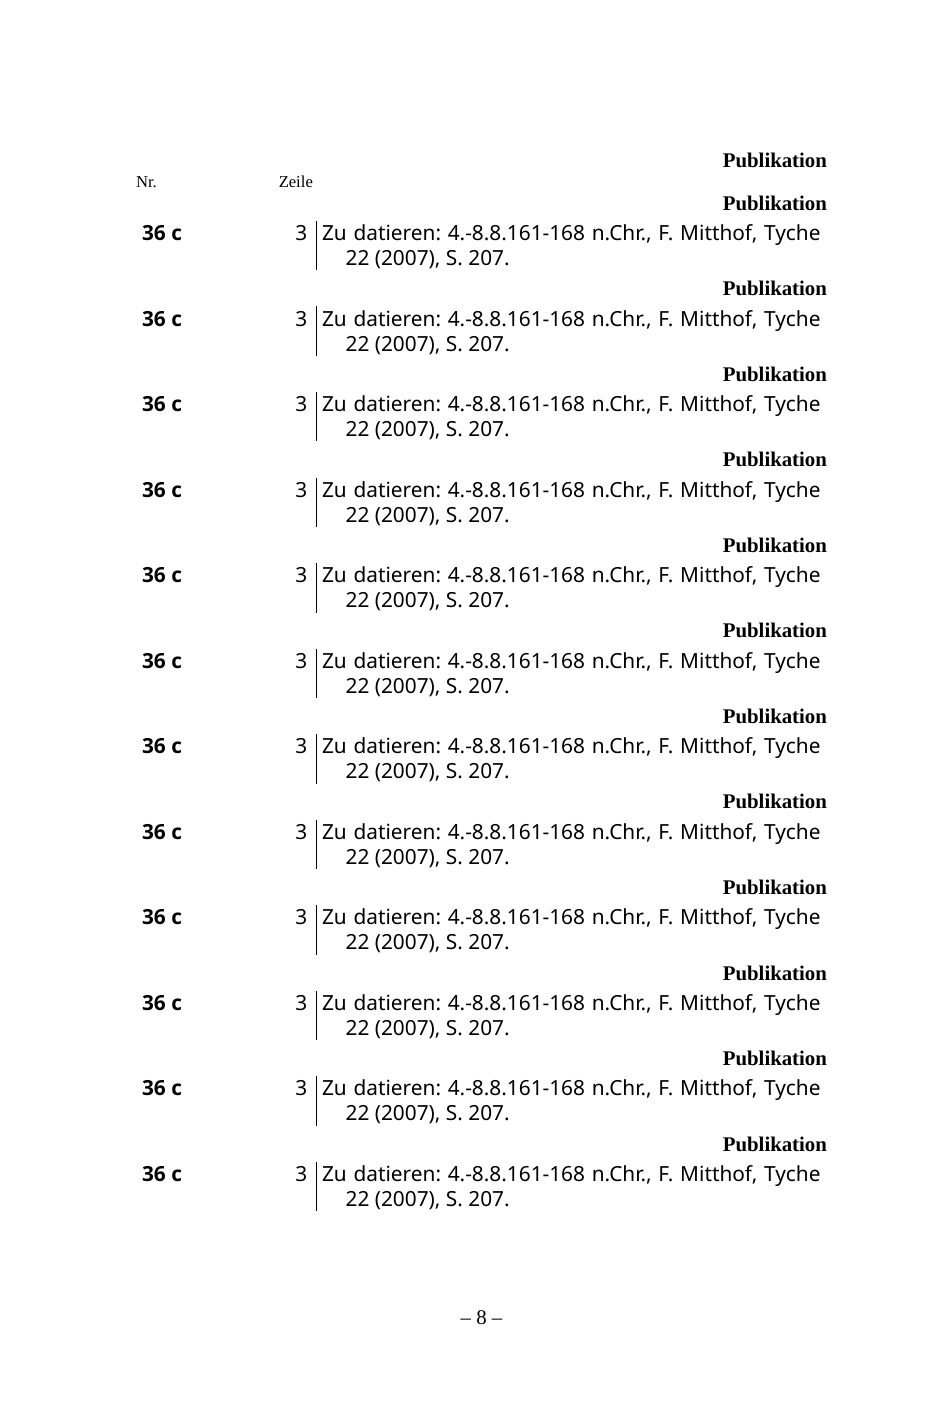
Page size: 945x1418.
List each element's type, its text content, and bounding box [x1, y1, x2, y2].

table_header Zu datieren: 4.-8.8.161-168 n.Chr., F. Mitthof, Tyche 22 (2007), S. 207. [317, 1076, 827, 1126]
table_header Zu datieren: 4.-8.8.161-168 n.Chr., F. Mitthof, Tyche 22 (2007), S. 207. [317, 905, 827, 954]
table_header 3 [224, 306, 316, 356]
table_header 36 c [136, 563, 224, 612]
subtitle Publikation [136, 1046, 827, 1070]
table_header Zu datieren: 4.-8.8.161-168 n.Chr., F. Mitthof, Tyche 22 (2007), S. 207. [317, 221, 827, 270]
subtitle Publikation [136, 533, 827, 557]
table_header 3 [224, 221, 316, 270]
table_header 3 [224, 392, 316, 441]
table_header Zu datieren: 4.-8.8.161-168 n.Chr., F. Mitthof, Tyche 22 (2007), S. 207. [317, 478, 827, 527]
table_header 3 [224, 905, 316, 954]
table_header 36 c [136, 1076, 224, 1126]
table_header Zu datieren: 4.-8.8.161-168 n.Chr., F. Mitthof, Tyche 22 (2007), S. 207. [317, 563, 827, 612]
table_header Zu datieren: 4.-8.8.161-168 n.Chr., F. Mitthof, Tyche 22 (2007), S. 207. [317, 820, 827, 869]
table_header 3 [224, 563, 316, 612]
table_header Zu datieren: 4.-8.8.161-168 n.Chr., F. Mitthof, Tyche 22 (2007), S. 207. [317, 991, 827, 1040]
table_header 36 c [136, 991, 224, 1040]
table_header 36 c [136, 306, 224, 356]
subtitle Publikation [136, 704, 827, 728]
table_header 3 [224, 1162, 316, 1211]
subtitle Publikation [136, 1132, 827, 1156]
subtitle Publikation [136, 276, 827, 300]
subtitle Publikation [136, 447, 827, 471]
table_header 3 [224, 649, 316, 698]
table_header 3 [224, 478, 316, 527]
subtitle Publikation [136, 961, 827, 984]
subtitle Publikation [136, 191, 827, 215]
table_header 36 c [136, 734, 224, 783]
table_header 3 [224, 991, 316, 1040]
table_header Zu datieren: 4.-8.8.161-168 n.Chr., F. Mitthof, Tyche 22 (2007), S. 207. [317, 1162, 827, 1211]
table_header 36 c [136, 905, 224, 954]
table_header 3 [224, 820, 316, 869]
subtitle Publikation [136, 789, 827, 813]
table_header 36 c [136, 649, 224, 698]
subtitle Publikation [136, 362, 827, 386]
table_header Zu datieren: 4.-8.8.161-168 n.Chr., F. Mitthof, Tyche 22 (2007), S. 207. [317, 306, 827, 356]
table_header Zu datieren: 4.-8.8.161-168 n.Chr., F. Mitthof, Tyche 22 (2007), S. 207. [317, 649, 827, 698]
table_header Zu datieren: 4.-8.8.161-168 n.Chr., F. Mitthof, Tyche 22 (2007), S. 207. [317, 392, 827, 441]
table_header 36 c [136, 221, 224, 270]
table_header Zu datieren: 4.-8.8.161-168 n.Chr., F. Mitthof, Tyche 22 (2007), S. 207. [317, 734, 827, 783]
table_header 3 [224, 734, 316, 783]
table_header 3 [224, 1076, 316, 1126]
table_header 36 c [136, 820, 224, 869]
table_header 36 c [136, 1162, 224, 1211]
table_header 36 c [136, 392, 224, 441]
subtitle Publikation [136, 618, 827, 642]
subtitle Publikation [136, 875, 827, 899]
table_header 36 c [136, 478, 224, 527]
